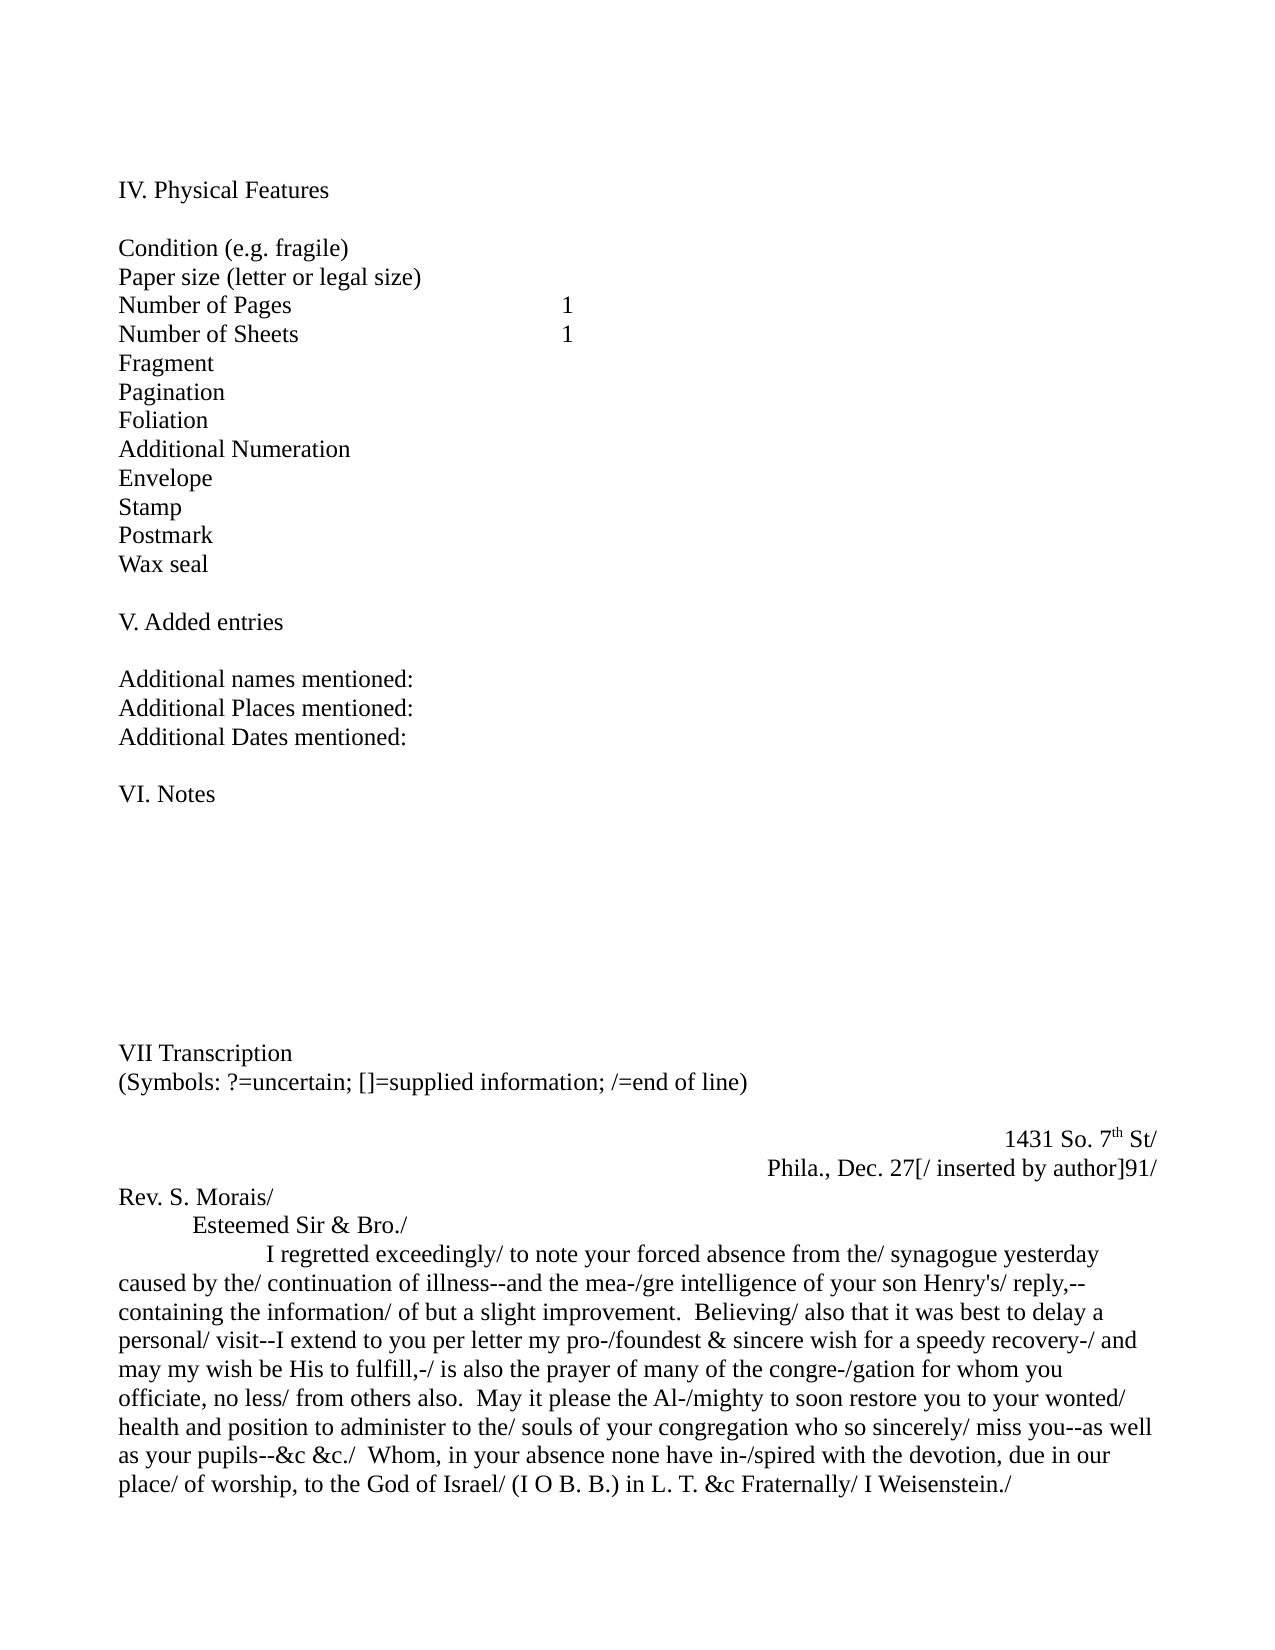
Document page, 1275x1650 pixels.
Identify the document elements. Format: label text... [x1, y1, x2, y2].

text Postma rk [118, 521, 1157, 549]
text Condition (e.g. fragile) [118, 233, 1157, 262]
text Additional Dates mentioned: [118, 722, 1157, 751]
text V. Added entries [118, 607, 1157, 636]
text Phila., Dec. 27[/ inserted by author]91/ [118, 1153, 1157, 1182]
text Additional Places mentioned: [118, 693, 1157, 722]
text Wax seal [118, 549, 1157, 578]
text Stamp [118, 492, 1157, 521]
text Rev. S. Morais/ [118, 1182, 1157, 1211]
text I regretted exceedingly/ to note your forced absence from the/ synagogue yesterday caused by the/ continuation of illness--and the mea-/gre intelligence of your son Henry's/ reply,--containing the information/ of but a slight improvement. Believing/ also that it was best to delay a personal/ visit--I extend to you per letter my pro-/foundest & sincere wish for a speedy recovery-/ and may my wish be His to fulfill,-/ is also the prayer of many of the congre-/gation for whom you officiate, no less/ from others also. May it please the Al-/mighty to soon restore you to your wonted/ health and position to administer to the/ souls of your congregation who so sincerely/ miss you--as well as your pupils--&c &c./ Whom, in your absence none have in-/spired with the devotion, due in our place/ of worship, to the God of Israel/ (I O B. B.) in L. T. &c Fraternally/ I Weisenstein./ [118, 1239, 1157, 1498]
text 1431 So. 7th St/ [118, 1124, 1157, 1153]
text Additional Numeration [118, 434, 1157, 463]
text Number of Pages 1 [118, 291, 1157, 319]
text Esteemed Sir & Bro./ [118, 1211, 1157, 1239]
text Foliation [118, 406, 1157, 434]
text IV. Physical Features [118, 176, 1157, 204]
text Fragment [118, 348, 1157, 377]
text Envelope [118, 463, 1157, 492]
text VI. Notes [118, 779, 1157, 808]
text Pagination [118, 377, 1157, 406]
text Additional names mentioned: [118, 664, 1157, 693]
text (Symbols: ?=uncertain; []=supplied information; /=end of line) [118, 1067, 1157, 1096]
text VII Transcription [118, 1038, 1157, 1067]
text Number of Sheets 1 [118, 319, 1157, 348]
text Paper size (letter or legal size) [118, 262, 1157, 291]
